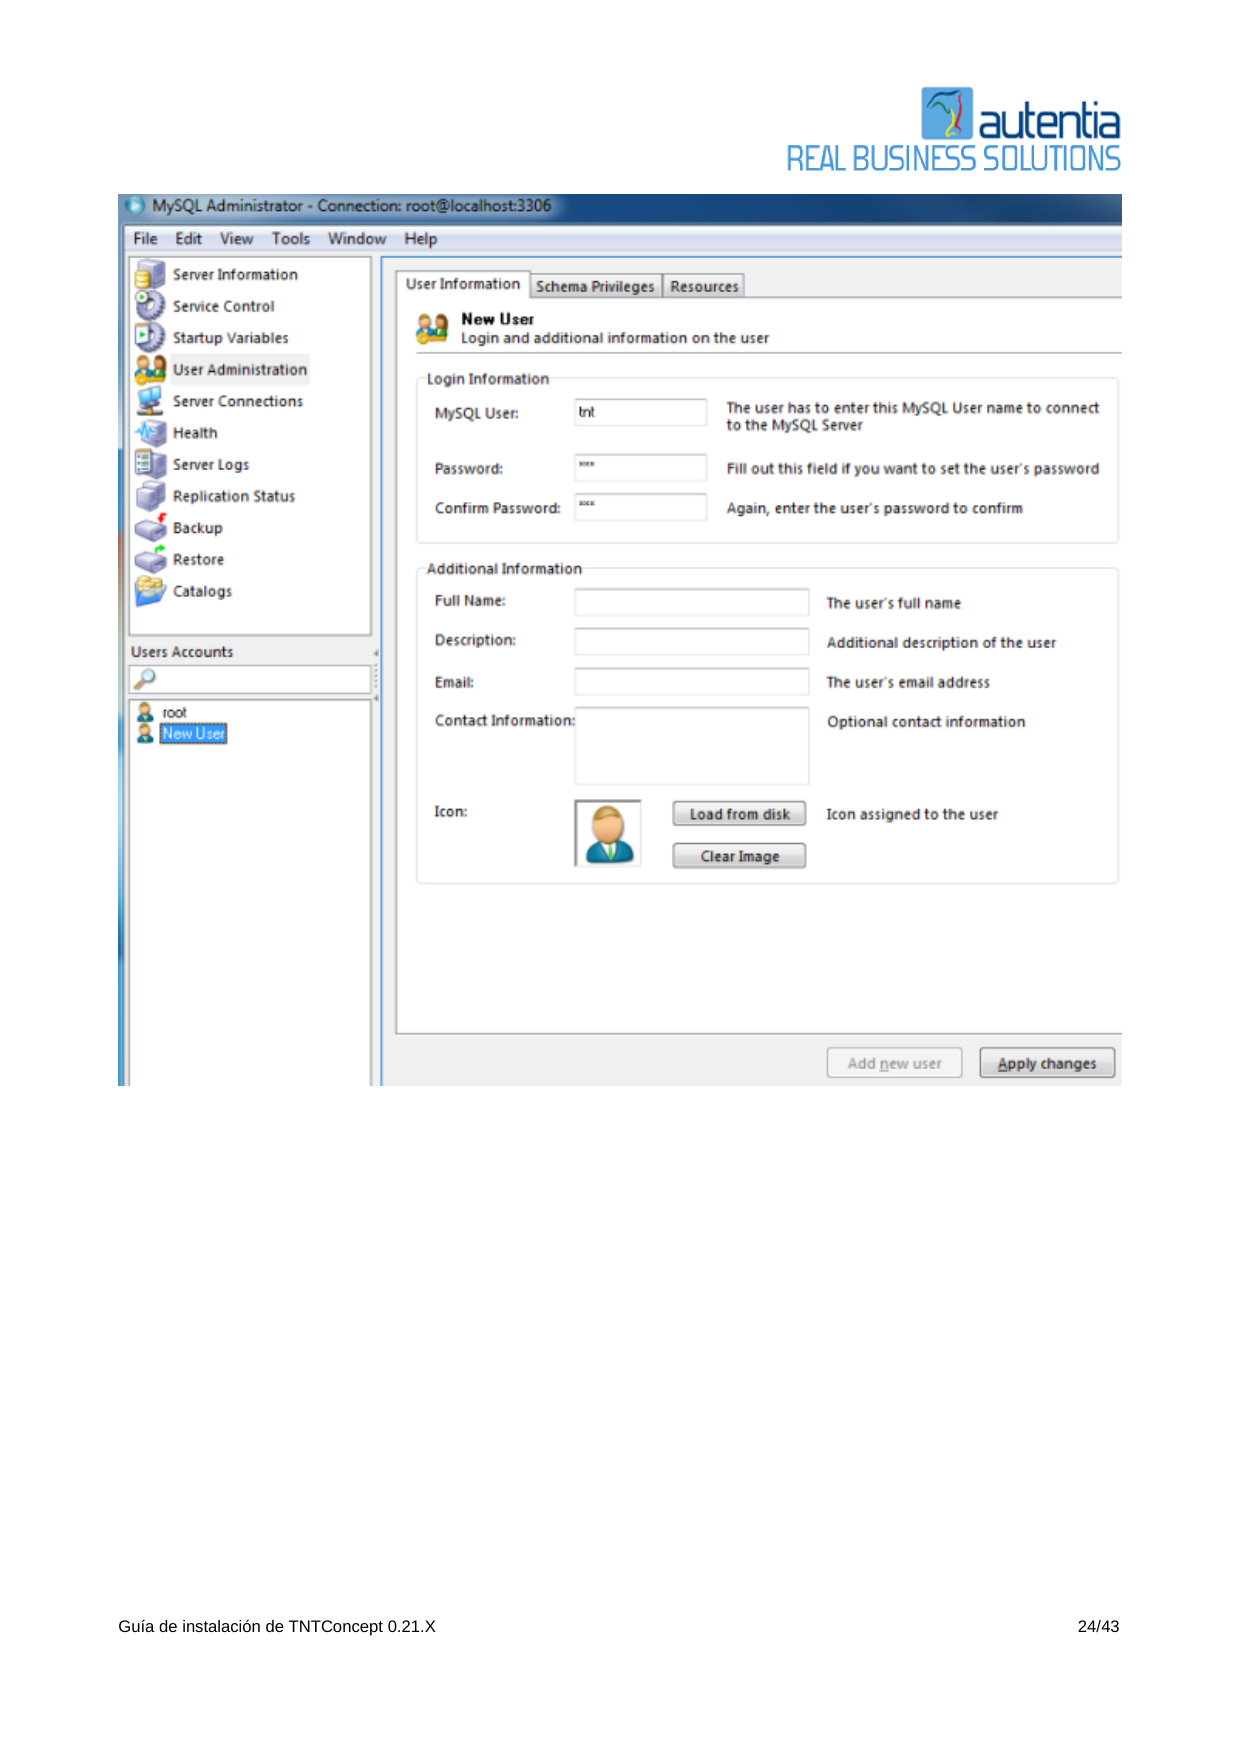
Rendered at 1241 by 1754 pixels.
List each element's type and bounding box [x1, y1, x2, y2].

picture [782, 85, 1123, 178]
picture [118, 194, 1122, 1086]
